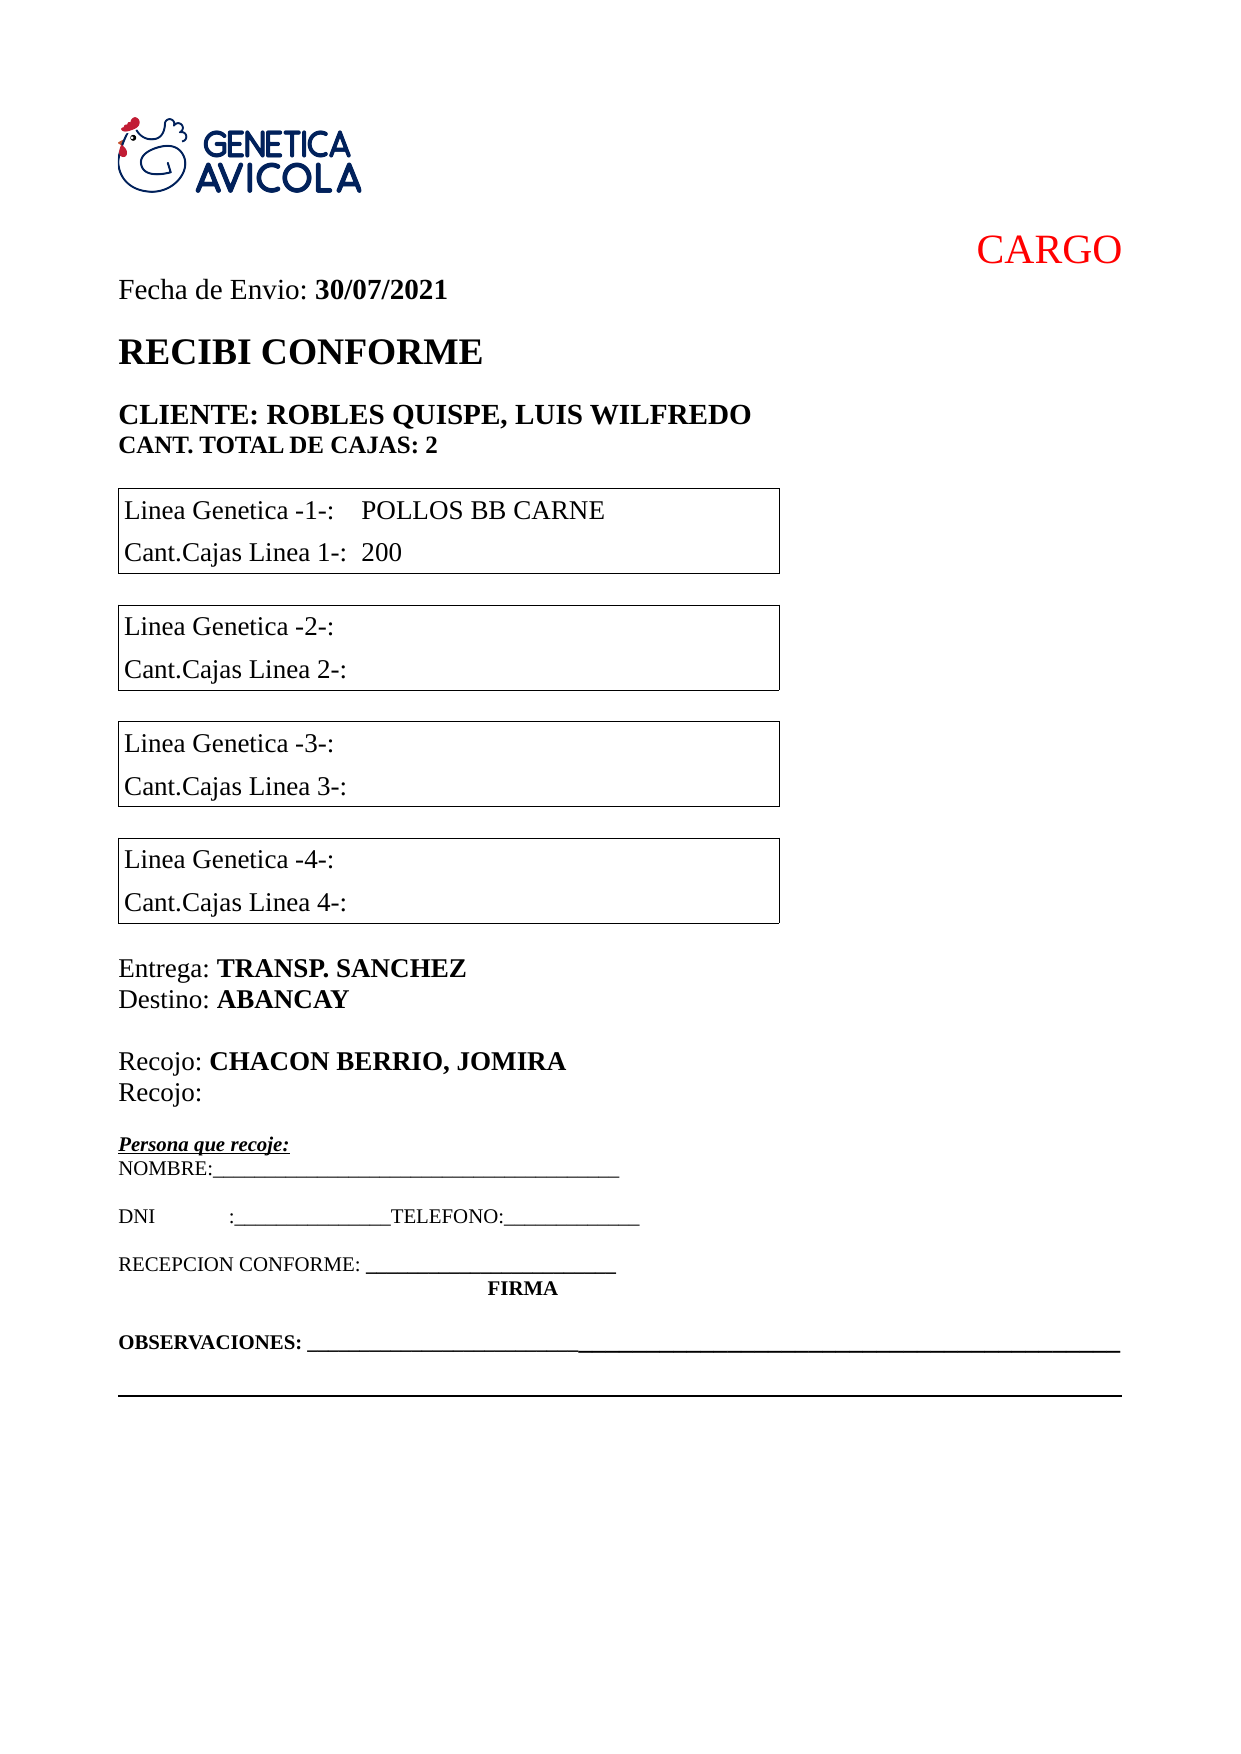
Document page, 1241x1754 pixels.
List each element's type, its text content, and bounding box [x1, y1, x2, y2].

table_cell [118, 691, 356, 721]
text Fecha de Envio: 30/07/2021 [118, 272, 1122, 306]
picture [117, 117, 362, 193]
text RECEPCION CONFORME: ________________________ [118, 1252, 1122, 1276]
text Recojo: [118, 1076, 1122, 1108]
table_header Linea Genetica -1-: [119, 489, 356, 531]
table_cell [118, 807, 356, 838]
table_cell [118, 574, 356, 604]
text CLIENTE: ROBLES QUISPE, LUIS WILFREDO [118, 397, 1122, 431]
text CARGO [118, 224, 1122, 272]
table_cell Linea Genetica -3-: [119, 722, 356, 764]
table_cell Cant.Cajas Linea 1-: [119, 531, 356, 573]
text CANT. TOTAL DE CAJAS: 2 [118, 431, 1122, 459]
table_cell Cant.Cajas Linea 3-: [119, 764, 356, 806]
text Entrega: TRANSP. SANCHEZ [118, 952, 1122, 983]
table_cell [356, 606, 779, 647]
table_cell [356, 574, 779, 604]
table_cell Cant.Cajas Linea 2-: [119, 647, 356, 690]
table_cell 200 [356, 531, 779, 573]
text FIRMA [118, 1276, 1122, 1300]
text Recojo: CHACON BERRIO, JOMIRA [118, 1045, 1122, 1076]
table_cell [356, 807, 779, 838]
table_cell [356, 880, 779, 923]
table_header POLLOS BB CARNE [356, 489, 779, 531]
table_cell Linea Genetica -4-: [119, 839, 356, 880]
text Destino: ABANCAY [118, 983, 1122, 1014]
table_cell [356, 764, 779, 806]
table_cell [356, 722, 779, 764]
text RECIBI CONFORME [118, 330, 1122, 373]
text DNI :_______________TELEFONO:_____________ [118, 1204, 1122, 1228]
text NOMBRE:_______________________________________ [118, 1156, 1122, 1180]
table_cell [356, 647, 779, 690]
text OBSERVACIONES: __________________________________________________________________ [118, 1324, 1122, 1355]
table_cell Cant.Cajas Linea 4-: [119, 880, 356, 923]
text Persona que recoje: [118, 1132, 1122, 1156]
table_cell [356, 691, 779, 721]
table_cell [356, 839, 779, 880]
table_cell Linea Genetica -2-: [119, 606, 356, 647]
